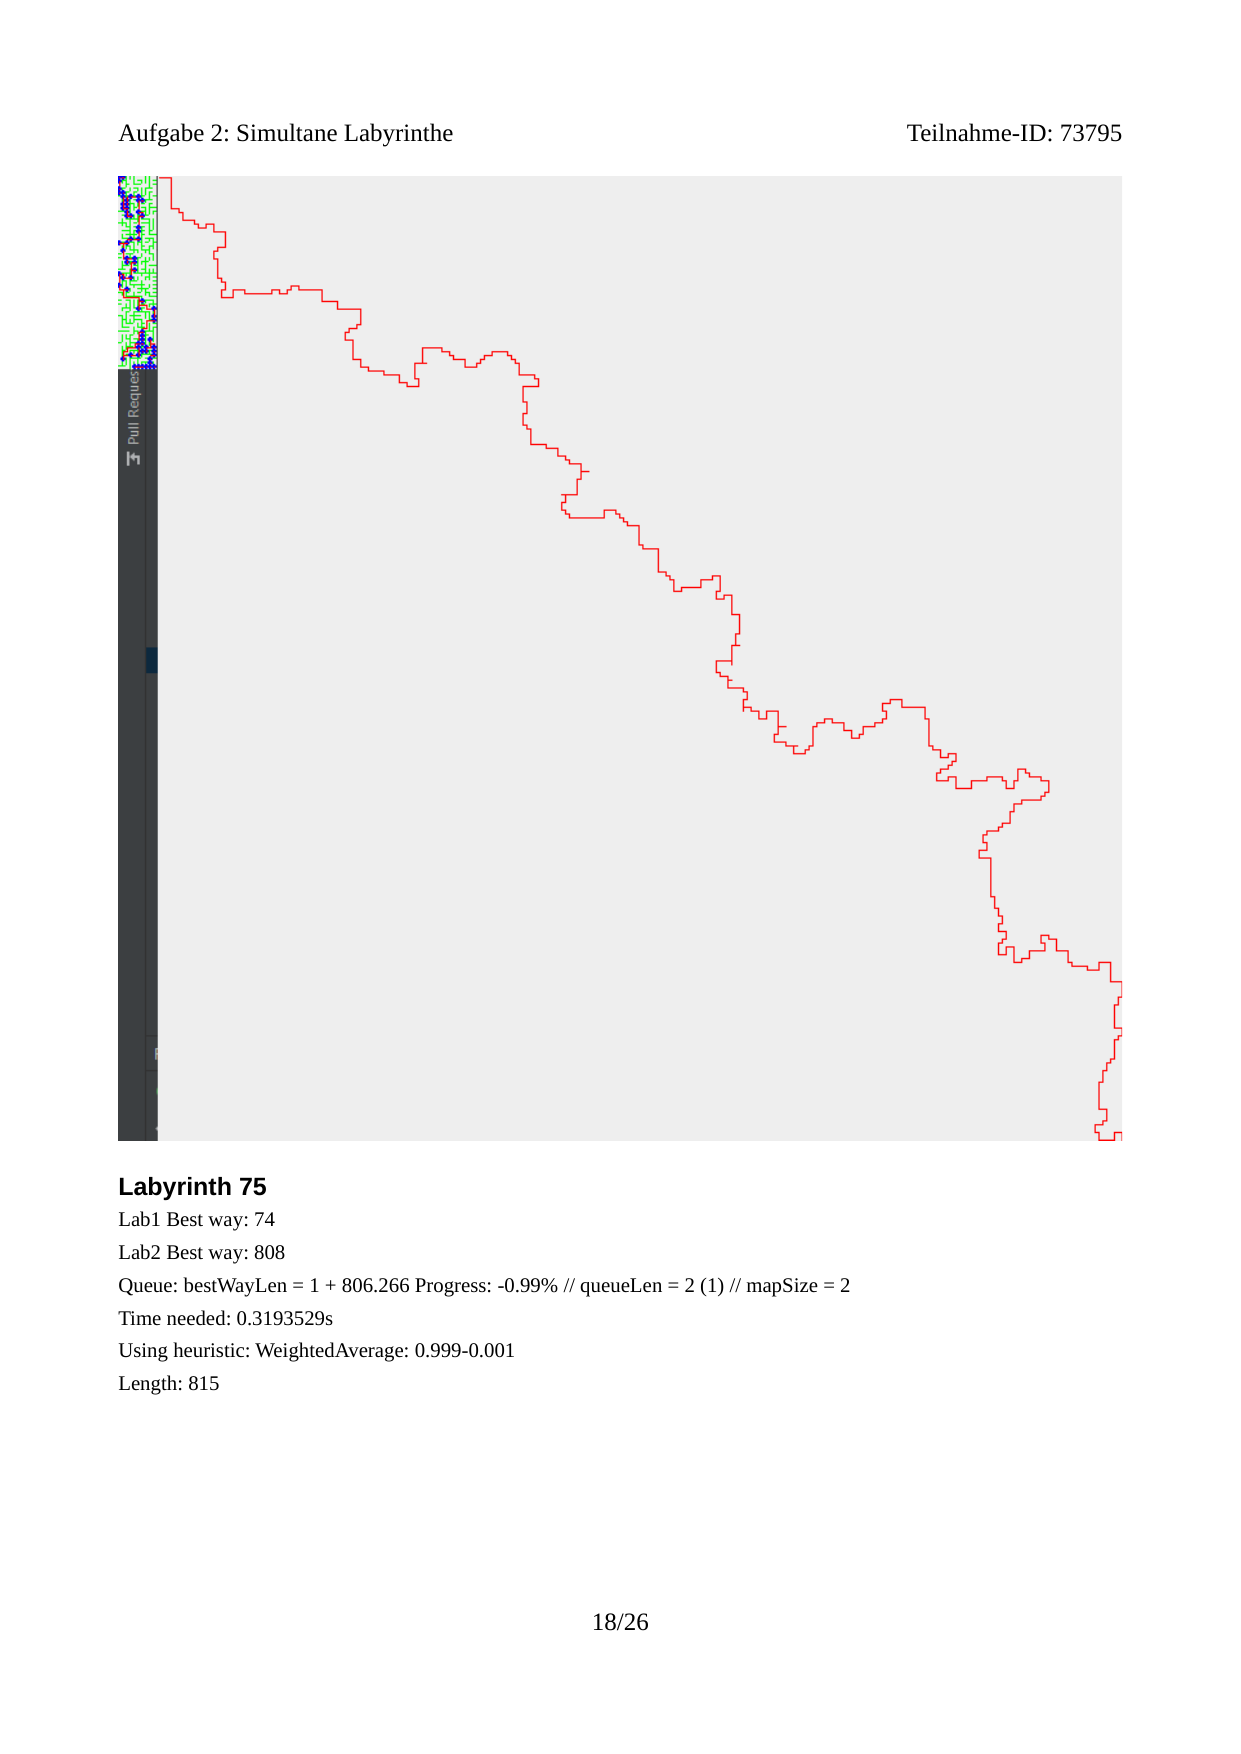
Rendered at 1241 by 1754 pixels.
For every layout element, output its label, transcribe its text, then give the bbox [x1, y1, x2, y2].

text Queue: bestWayLen = 1 + 806.266 Progress: -0.99% // queueLen = 2 (1) // mapSize = 2 [118, 1273, 1122, 1297]
text Lab1 Best way: 74 [118, 1207, 1122, 1231]
text Time needed: 0.3193529s [118, 1305, 1122, 1329]
text Lab2 Best way: 808 [118, 1240, 1122, 1264]
subtitle Labyrinth 75 [118, 1172, 1122, 1201]
text Using heuristic: WeightedAverage: 0.999-0.001 [118, 1338, 1122, 1362]
picture [118, 176, 1123, 1141]
text Length: 815 [118, 1371, 1122, 1395]
